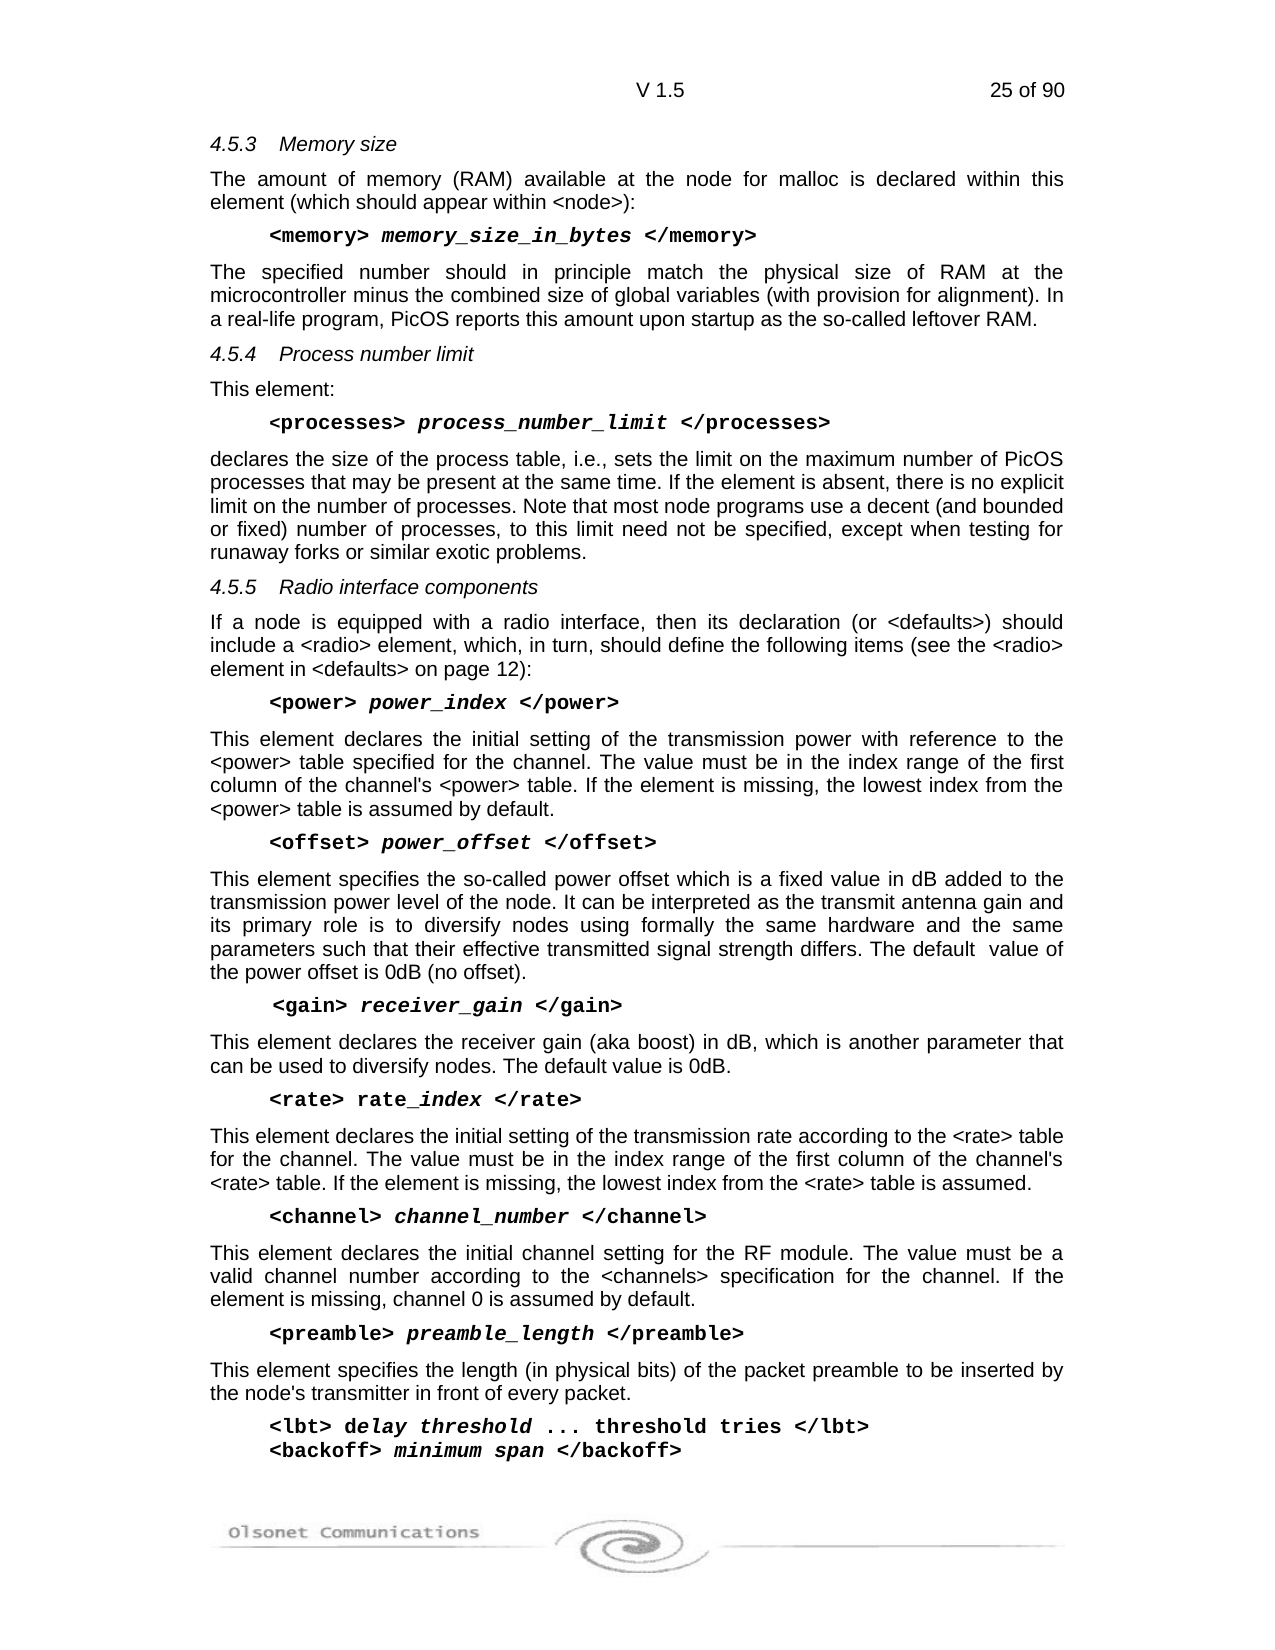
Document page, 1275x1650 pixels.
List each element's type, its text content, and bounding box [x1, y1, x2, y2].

text This element declares the receiver gain (aka boost) in dB, which is another parameter that can be used to diversify nodes. The default value is 0dB. [210, 1031, 1065, 1077]
text The specified number should in principle match the physical size of RAM at the microcontroller minus the combined size of global variables (with provision for alignment). In a real-life program, PicOS reports this amount upon startup as the so-called leftover RAM. [210, 261, 1065, 331]
text This element: [210, 377, 1065, 401]
text This element declares the initial setting of the transmission power with reference to the <power> table specified for the channel. The value must be in the index range of the first column of the channel's <power> table. If the element is missing, the lowest index from the <power> table is assumed by default. [210, 727, 1065, 820]
text <preamble> preamble_length </preamble> [269, 1323, 1065, 1347]
text <processes> process_number_limit </processes> [269, 412, 1065, 436]
text This element declares the initial channel setting for the RF module. The value must be a valid channel number according to the <channels> specification for the channel. If the element is missing, channel 0 is assumed by default. [210, 1241, 1065, 1311]
text <backoff> minimum span </backoff> [269, 1440, 1065, 1464]
text <rate> rate_index </rate> [269, 1089, 1065, 1113]
subtitle Process number limit [210, 342, 1065, 366]
text If a node is equipped with a radio interface, then its declaration (or <defaults>) should include a <radio> element, which, in turn, should define the following items (see the <radio> element in <defaults> on page 12): [210, 611, 1065, 680]
text <memory> memory_size_in_bytes </memory> [269, 225, 1065, 249]
text <power> power_index </power> [269, 692, 1065, 716]
text <gain> receiver_gain </gain> [210, 996, 1065, 1019]
subtitle Memory size [210, 132, 1065, 155]
text <channel> channel_number </channel> [269, 1206, 1065, 1230]
text <offset> power_offset </offset> [269, 832, 1065, 856]
text This element specifies the length (in physical bits) of the packet preamble to be inserted by the node's transmitter in front of every packet. [210, 1358, 1065, 1405]
text This element declares the initial setting of the transmission rate according to the <rate> table for the channel. The value must be in the index range of the first column of the channel's <rate> table. If the element is missing, the lowest index from the <rate> table is assumed. [210, 1124, 1065, 1194]
text The amount of memory (RAM) available at the node for malloc is declared within this element (which should appear within <node>): [210, 167, 1065, 214]
subtitle Radio interface components [210, 576, 1065, 599]
text declares the size of the process table, i.e., sets the limit on the maximum number of PicOS processes that may be present at the same time. If the element is absent, there is no explicit limit on the number of processes. Note that most node programs use a decent (and bounded or fixed) number of processes, to this limit need not be specified, except when testing for runaway forks or similar exotic problems. [210, 448, 1065, 564]
picture [210, 1504, 1065, 1596]
text This element specifies the so-called power offset which is a fixed value in dB added to the transmission power level of the node. It can be interpreted as the transmit antenna gain and its primary role is to diversify nodes using formally the same hardware and the same parameters such that their effective transmitted signal strength differs. The default value of the power offset is 0dB (no offset). [210, 868, 1065, 984]
text <lbt> delay threshold ... threshold tries </lbt> [269, 1417, 1065, 1440]
